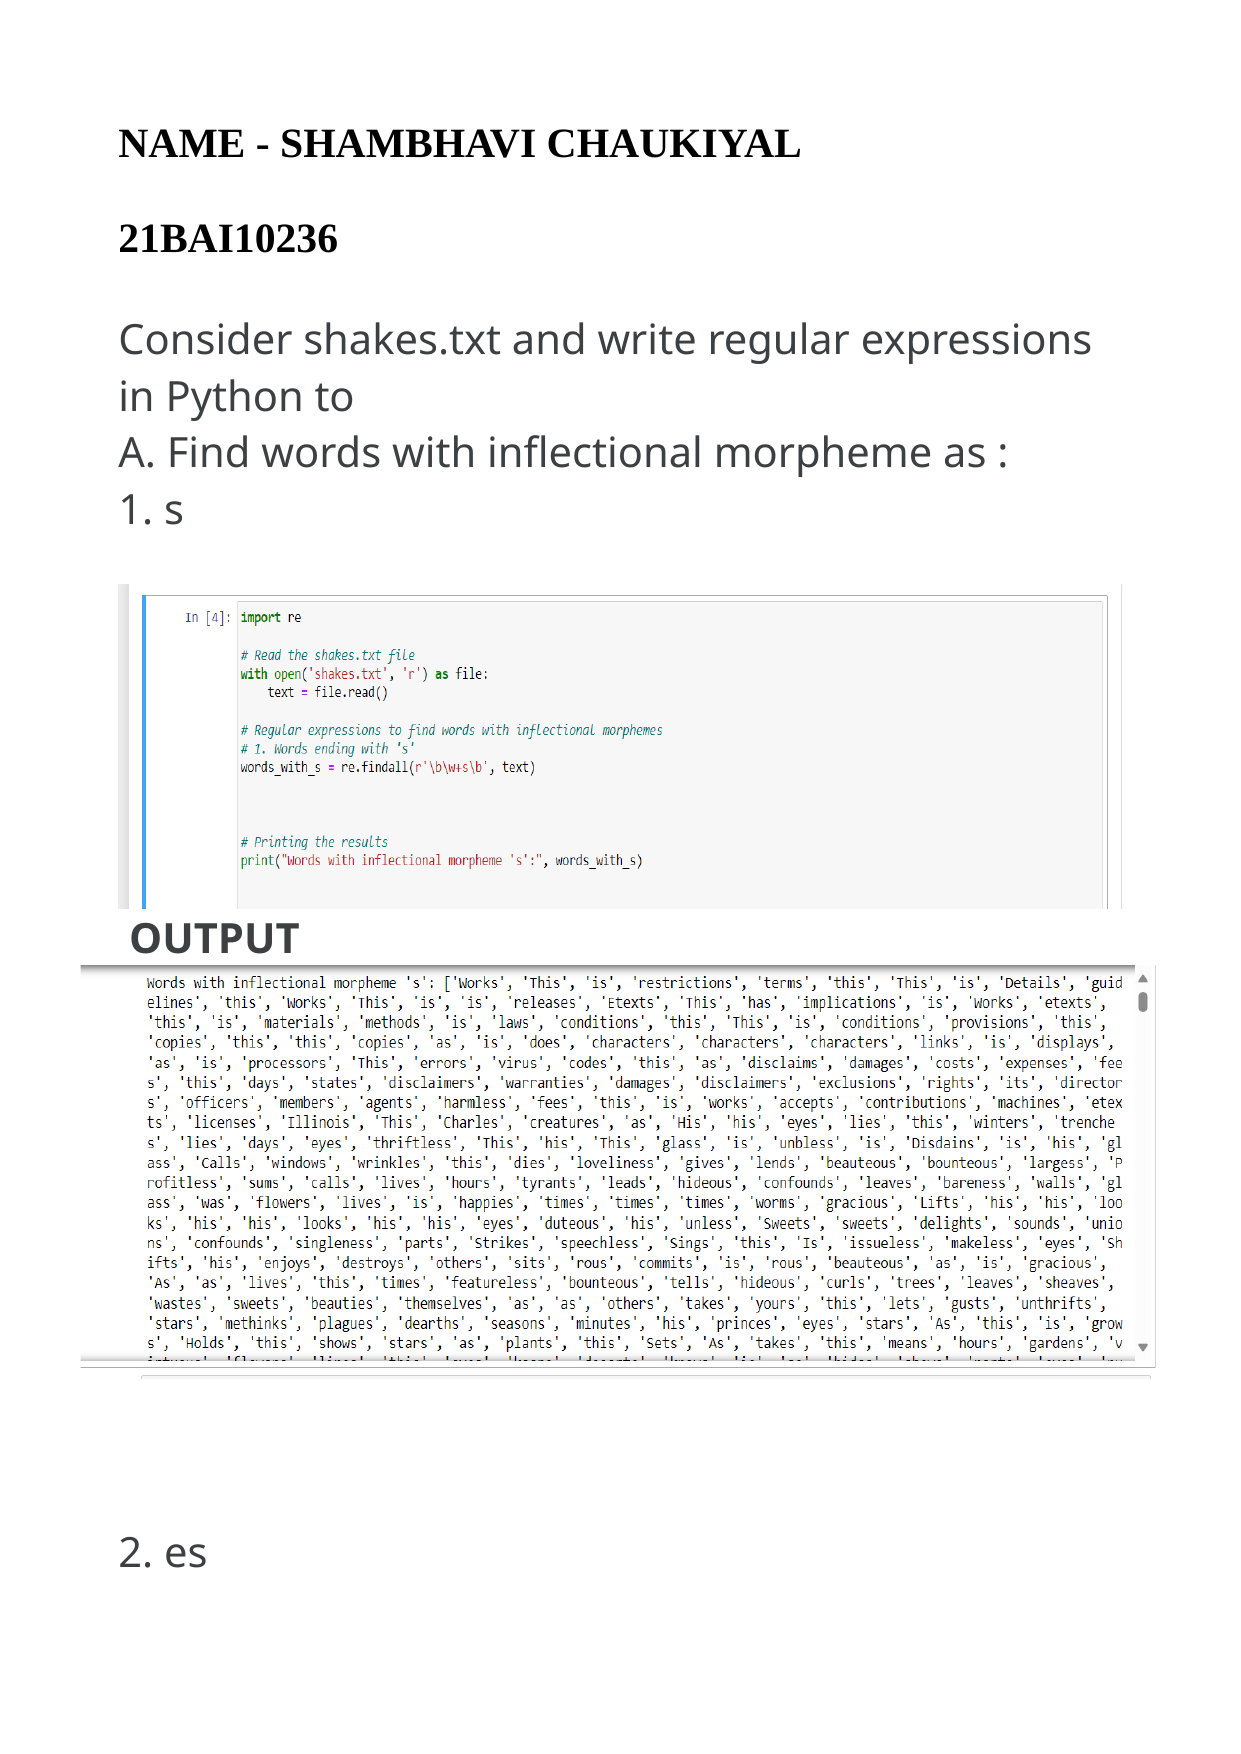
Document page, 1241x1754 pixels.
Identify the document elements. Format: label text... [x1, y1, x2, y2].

text Consider shakes.txt and write regular expressions in Python to A. Find words with inflectional morpheme as : 1. s [118, 310, 1122, 584]
text OUTPUT [118, 909, 1122, 965]
text 21BAI10236 [118, 214, 1122, 262]
picture [118, 584, 1123, 909]
text 2. es [118, 1523, 1122, 1579]
picture [80, 965, 1160, 1379]
text NAME - SHAMBHAVI CHAUKIYAL [118, 118, 1122, 166]
